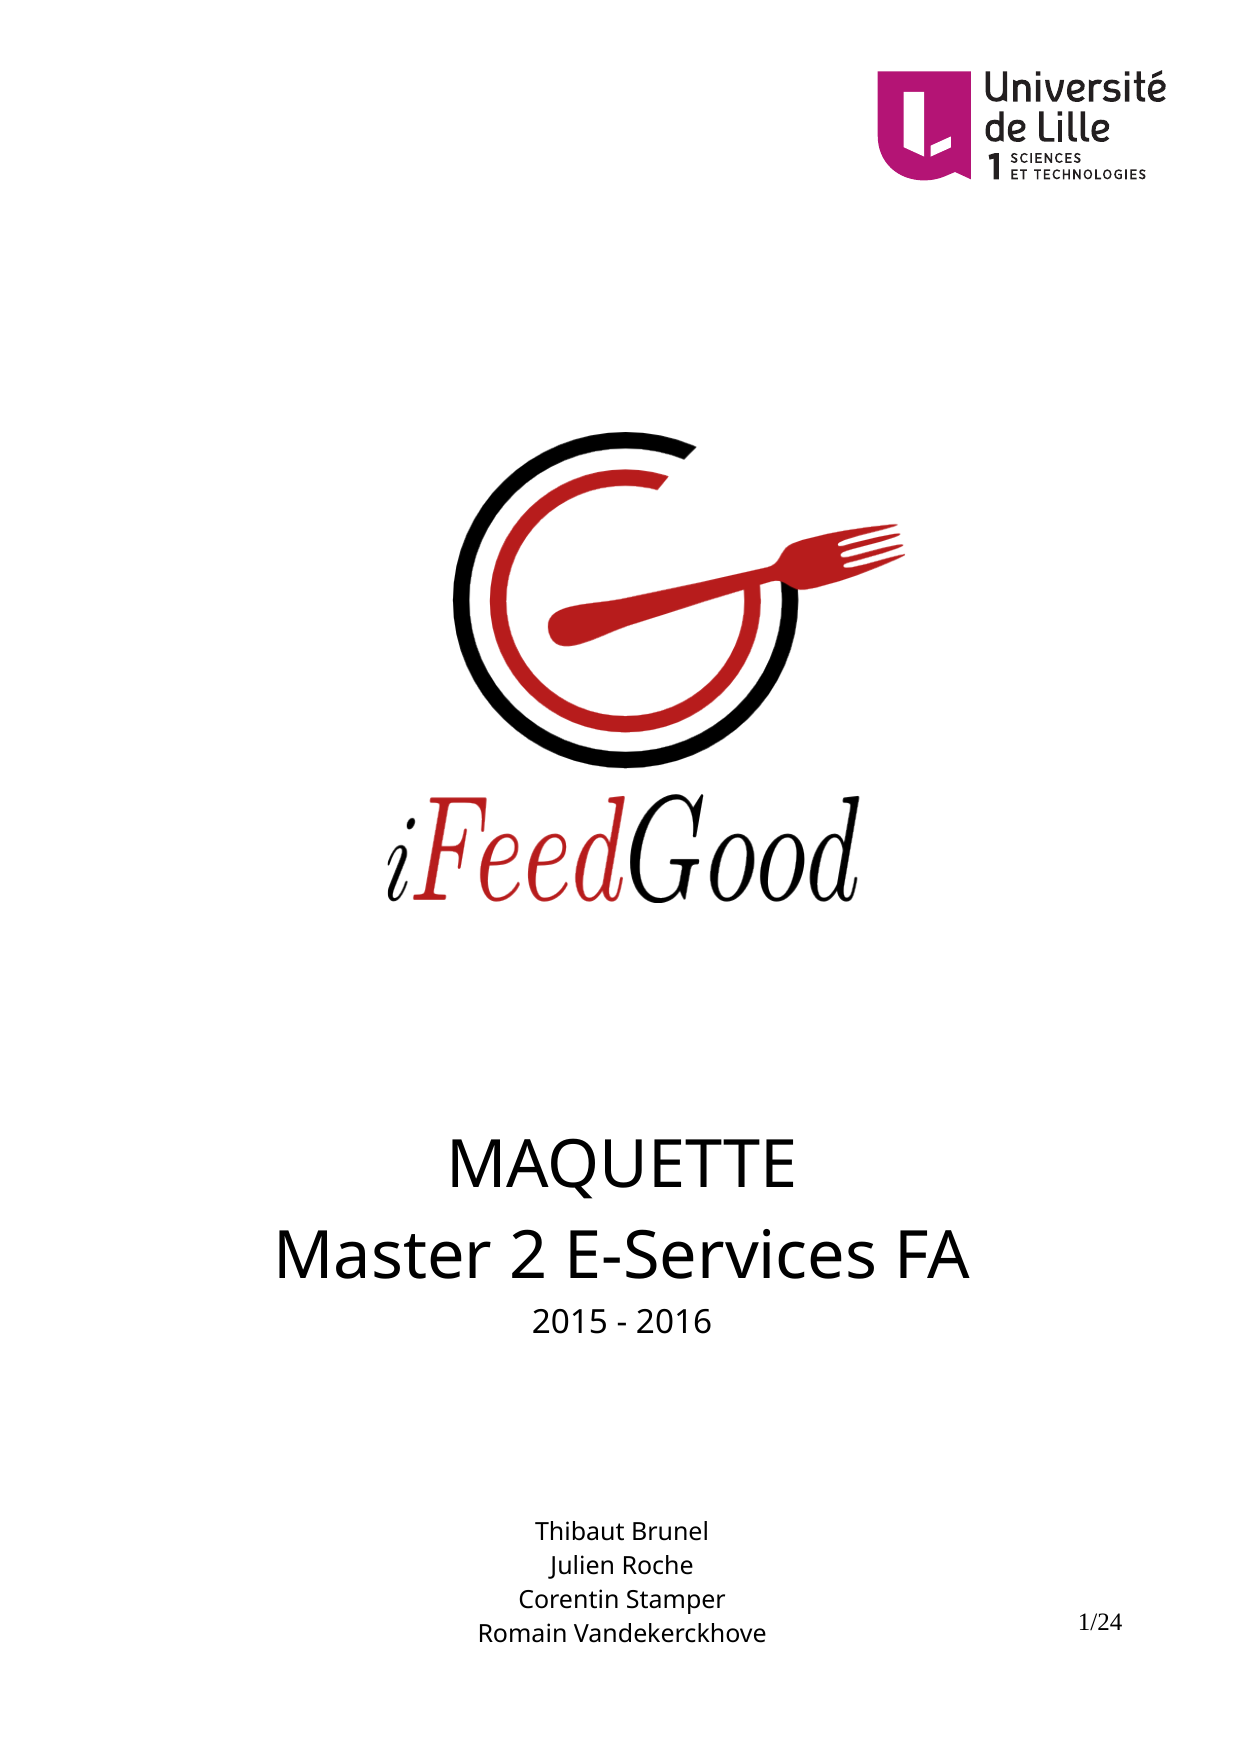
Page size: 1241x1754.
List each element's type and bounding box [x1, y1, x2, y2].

picture [387, 432, 906, 903]
